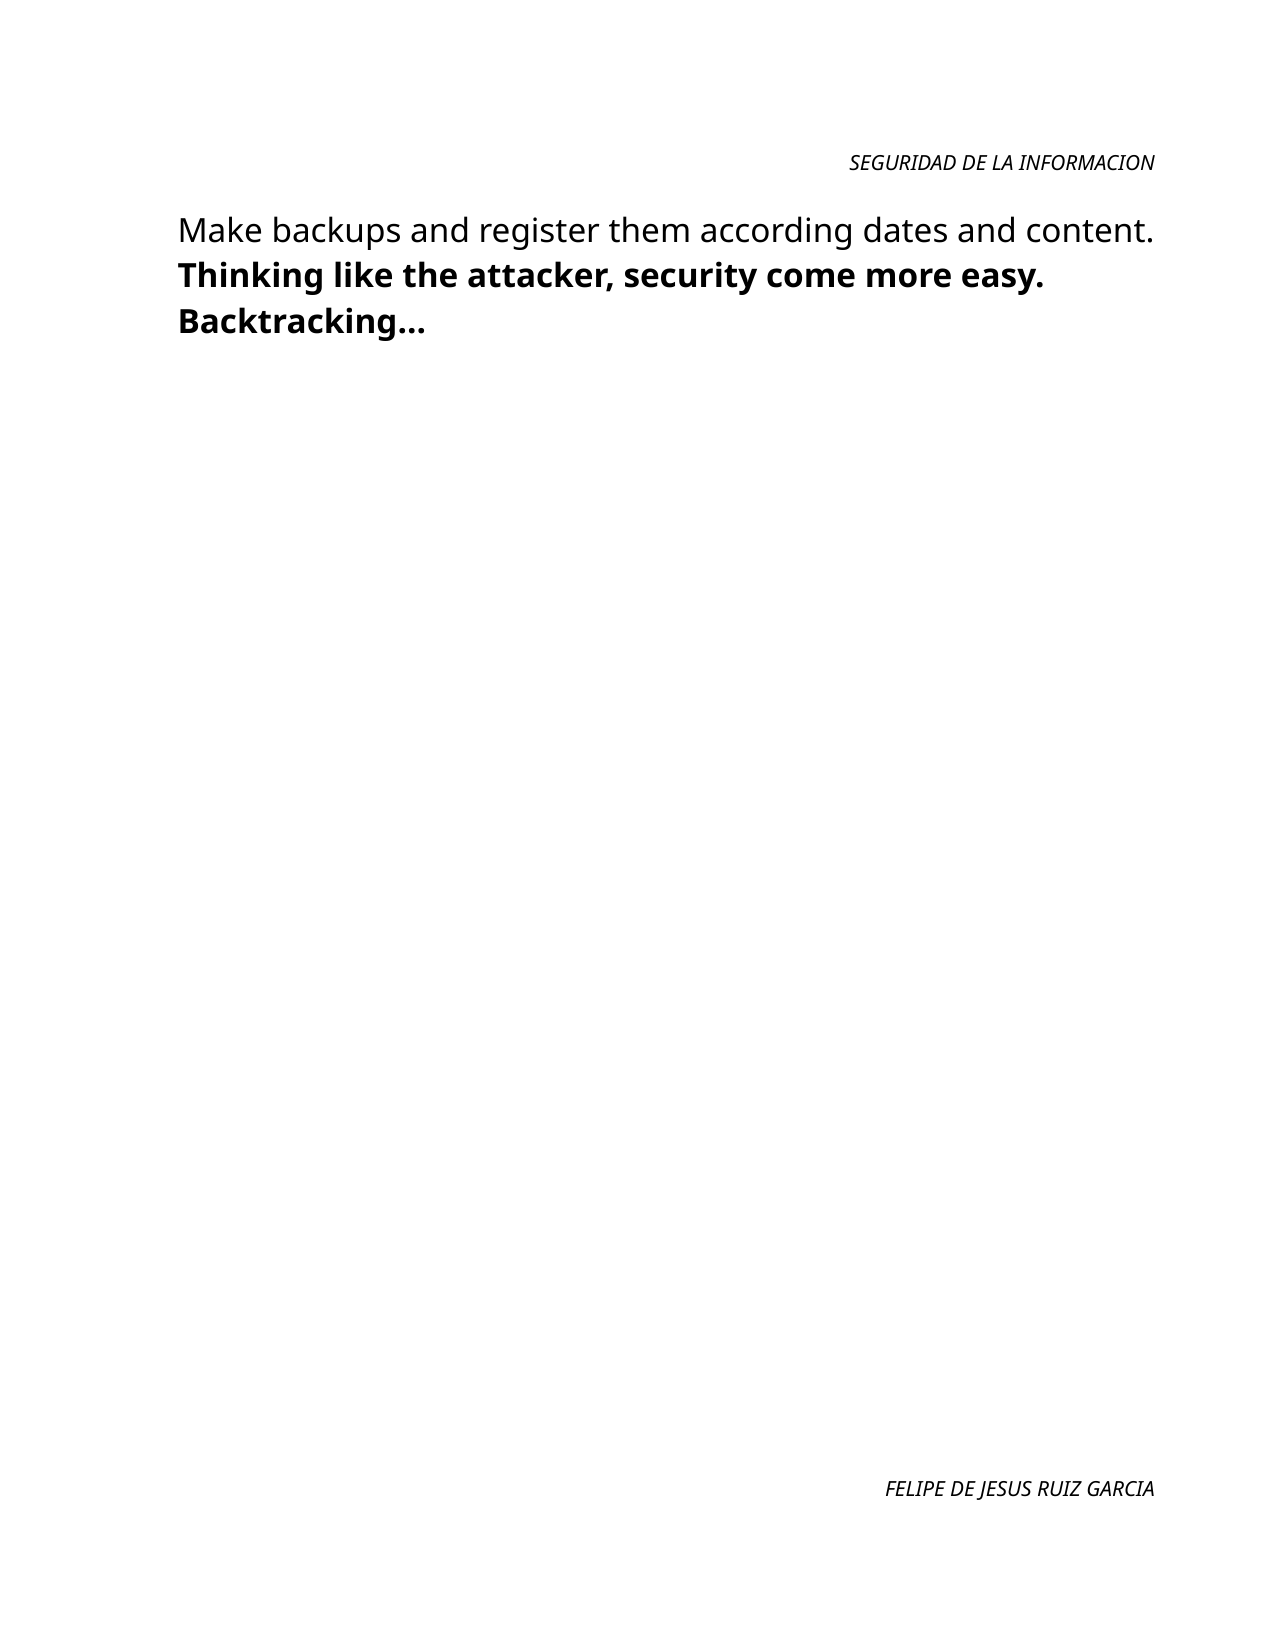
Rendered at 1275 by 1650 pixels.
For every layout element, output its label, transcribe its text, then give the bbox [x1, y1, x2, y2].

text Make backups and register them according dates and content. Thinking like the attacker, security come more easy. Backtracking... [177, 207, 1157, 343]
